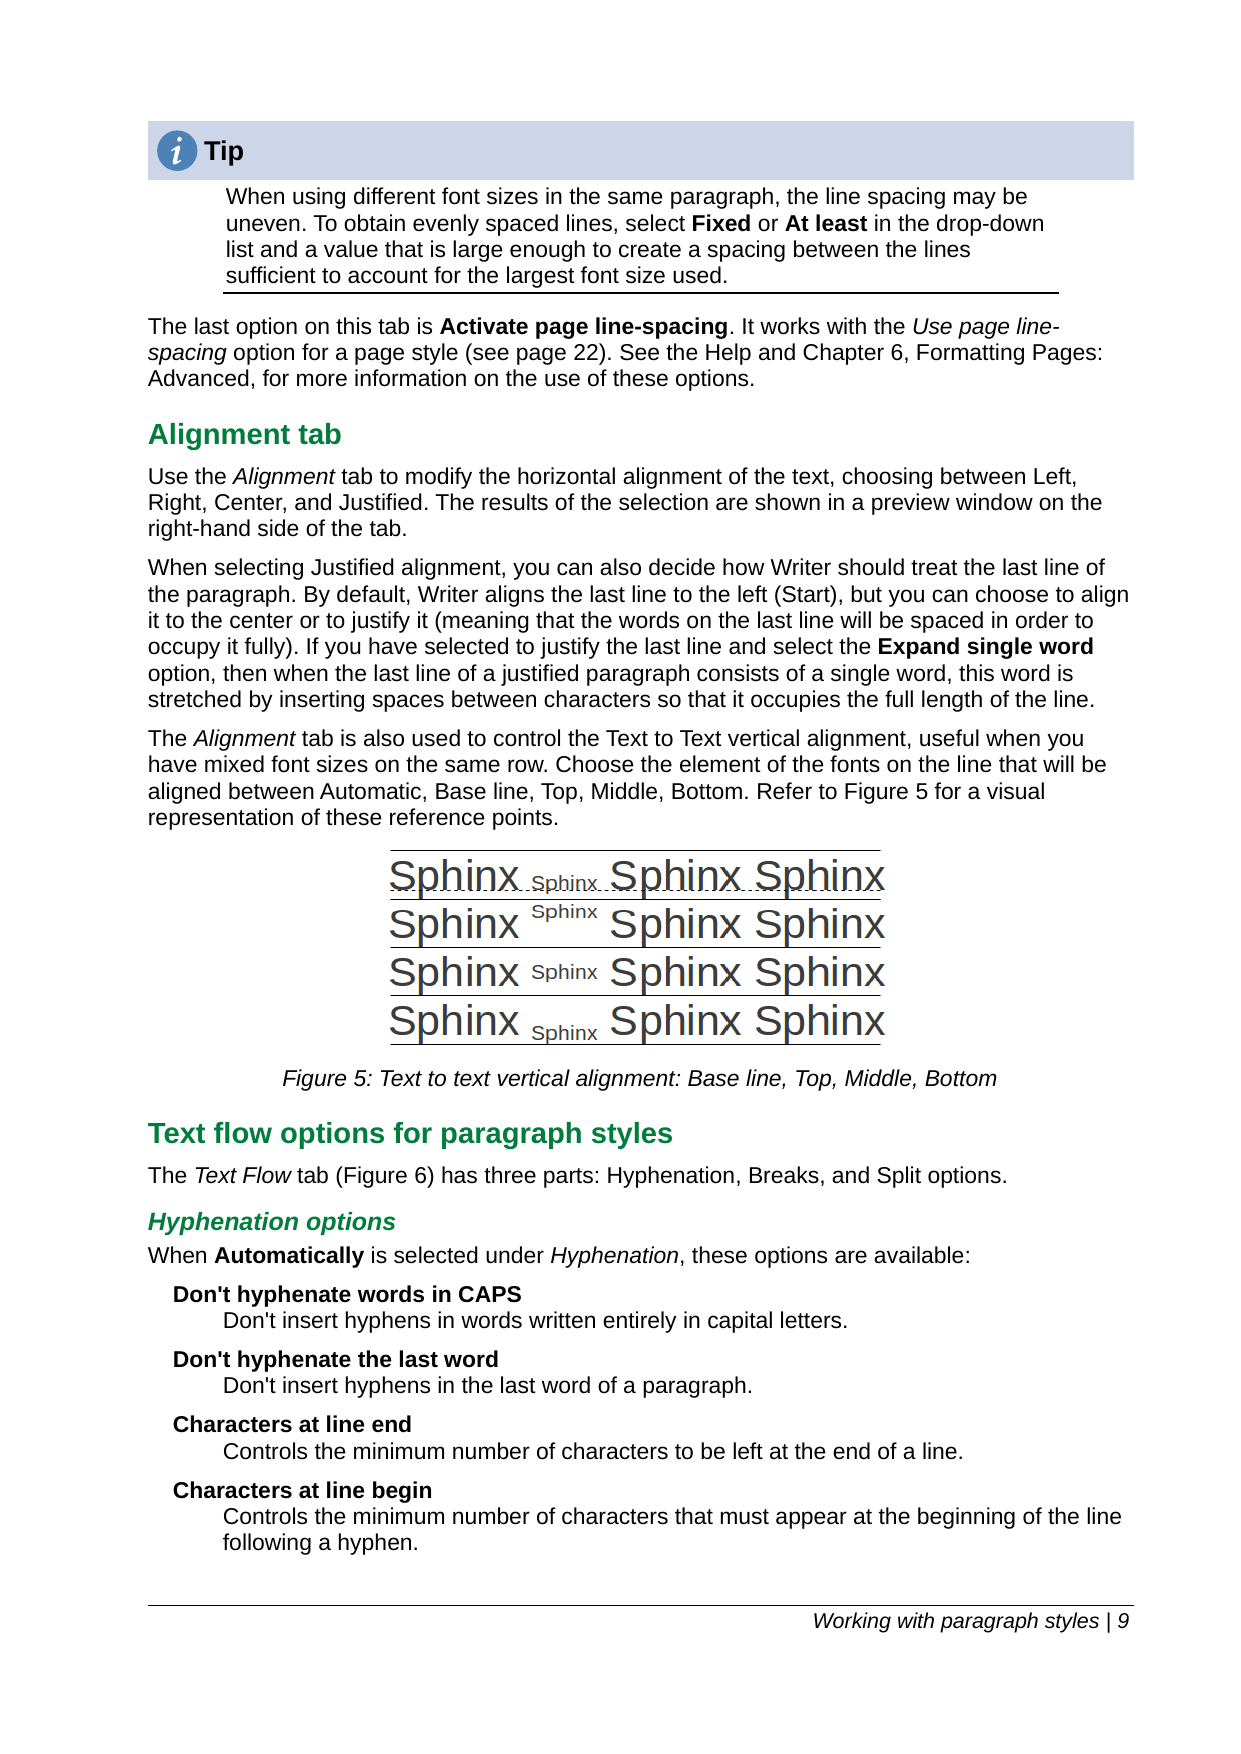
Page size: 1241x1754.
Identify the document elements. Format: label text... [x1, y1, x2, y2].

subtitle Hyphenation options [148, 1207, 1134, 1236]
text Use the Alignment tab to modify the horizontal alignment of the text, choosing between Left, Right, Center, and Justified. The results of the selection are shown in a preview window on the right-hand side of the tab. [148, 463, 1134, 542]
text Controls the minimum number of characters to be left at the end of a line. [223, 1438, 1134, 1464]
text The Text Flow tab (Figure 6) has three parts: Hyphenation, Breaks, and Split options. [148, 1162, 1134, 1188]
subtitle Text flow options for paragraph styles [148, 1116, 1134, 1149]
text When using different font sizes in the same paragraph, the line spacing may be uneven. To obtain evenly spaced lines, select Fixed or At least in the drop-down list and a value that is large enough to create a spacing between the lines sufficient to account for the largest font size used. [223, 180, 1059, 292]
list When Automatically is selected under Hyphenation, these options are available: [148, 1242, 1134, 1268]
text The last option on this tab is Activate page line-spacing. It works with the Use page line-spacing option for a page style (see page 22). See the Help and Chapter 6, Formatting Pages: Advanced, for more information on the use of these options. [148, 313, 1134, 392]
text Don't insert hyphens in words written entirely in capital letters. [223, 1307, 1134, 1334]
text The Alignment tab is also used to control the Text to Text vertical alignment, useful when you have mixed font sizes on the same row. Choose the element of the fonts on the line that will be aligned between Automatic, Base line, Top, Middle, Bottom. Refer to Figure 5 for a visual representation of these reference points. [148, 725, 1134, 830]
subtitle Tip [148, 121, 1134, 180]
text Don't hyphenate the last word [173, 1346, 1134, 1372]
text Don't hyphenate words in CAPS [173, 1281, 1134, 1307]
text Controls the minimum number of characters that must appear at the beginning of the line following a hyphen. [223, 1503, 1134, 1556]
picture [380, 842, 901, 1052]
text Don't insert hyphens in the last word of a paragraph. [223, 1372, 1134, 1399]
text When selecting Justified alignment, you can also decide how Writer should treat the last line of the paragraph. By default, Writer aligns the last line to the left (Start), but you can choose to align it to the center or to justify it (meaning that the words on the last line will be spaced in order to occupy it fully). If you have selected to justify the last line and select the Expand single word option, then when the last line of a justified paragraph consists of a single word, this word is stretched by inserting spaces between characters so that it occupies the full length of the line. [148, 554, 1134, 712]
text Characters at line end [173, 1411, 1134, 1438]
text Characters at line begin [173, 1477, 1134, 1503]
subtitle Alignment tab [148, 417, 1134, 450]
text Figure 5: Text to text vertical alignment: Base line, Top, Middle, Bottom [261, 1064, 1021, 1091]
